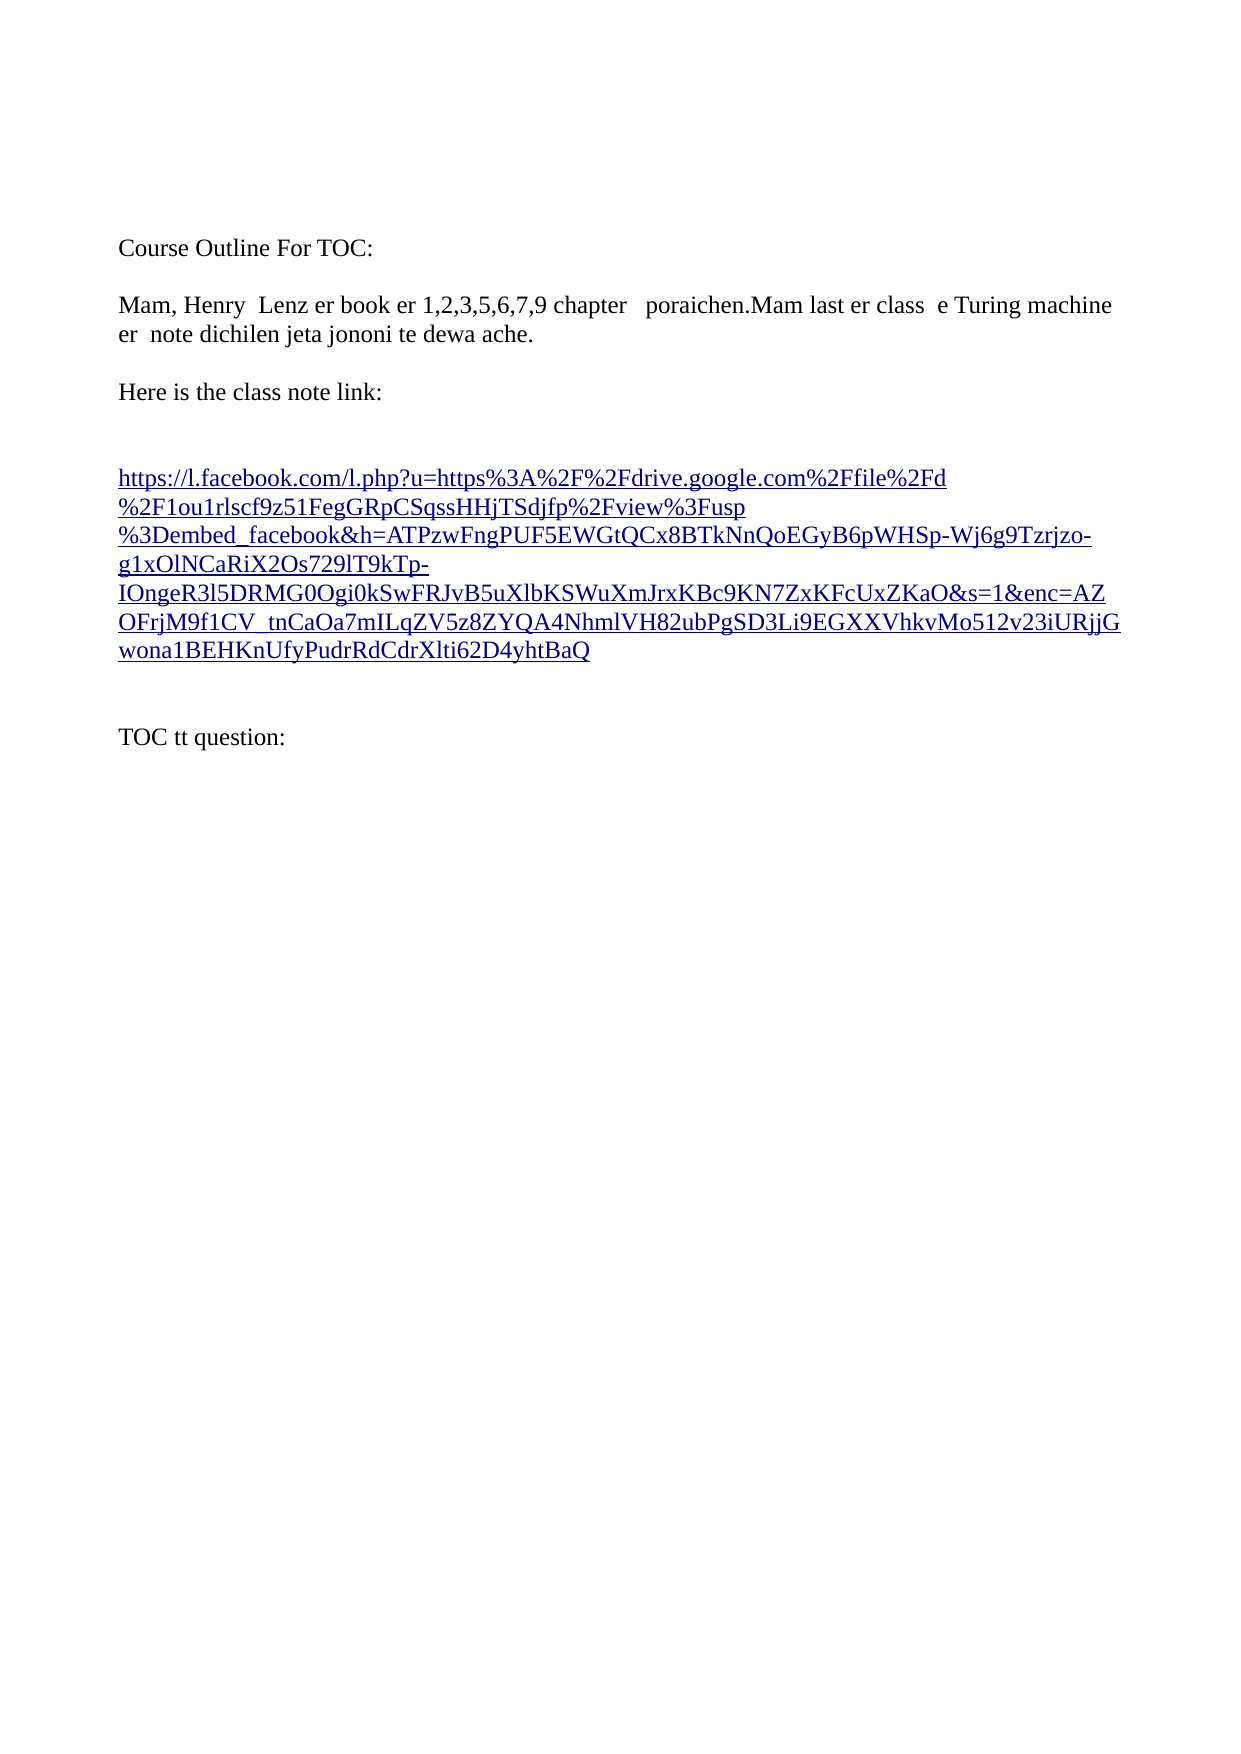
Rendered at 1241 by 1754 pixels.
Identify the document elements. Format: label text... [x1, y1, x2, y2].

text https://l.facebook.com/l.php?u=https%3A%2F%2Fdrive.google.com%2Ffile%2Fd%2F1ou1rlscf9z51FegGRpCSqssHHjTSdjfp%2Fview%3Fusp%3Dembed_facebook&h=ATPzwFngPUF5EWGtQCx8BTkNnQoEGyB6pWHSp-Wj6g9Tzrjzo-g1xOlNCaRiX2Os729lT9kTp-IOngeR3l5DRMG0Ogi0kSwFRJvB5uXlbKSWuXmJrxKBc9KN7ZxKFcUxZKaO&s=1&enc=AZOFrjM9f1CV_tnCaOa7mILqZV5z8ZYQA4NhmlVH82ubPgSD3Li9EGXXVhkvMo512v23iURjjGwona1BEHKnUfyPudrRdCdrXlti62D4yhtBaQ [118, 463, 1122, 664]
text Mam, Henry Lenz er book er 1,2,3,5,6,7,9 chapter poraichen.Mam last er class e Turing machine er note dichilen jeta jononi te dewa ache. [118, 291, 1122, 348]
text Here is the class note link: [118, 377, 1122, 406]
text TOC tt question: [118, 722, 1122, 751]
text Course Outline For TOC: [118, 233, 1122, 262]
